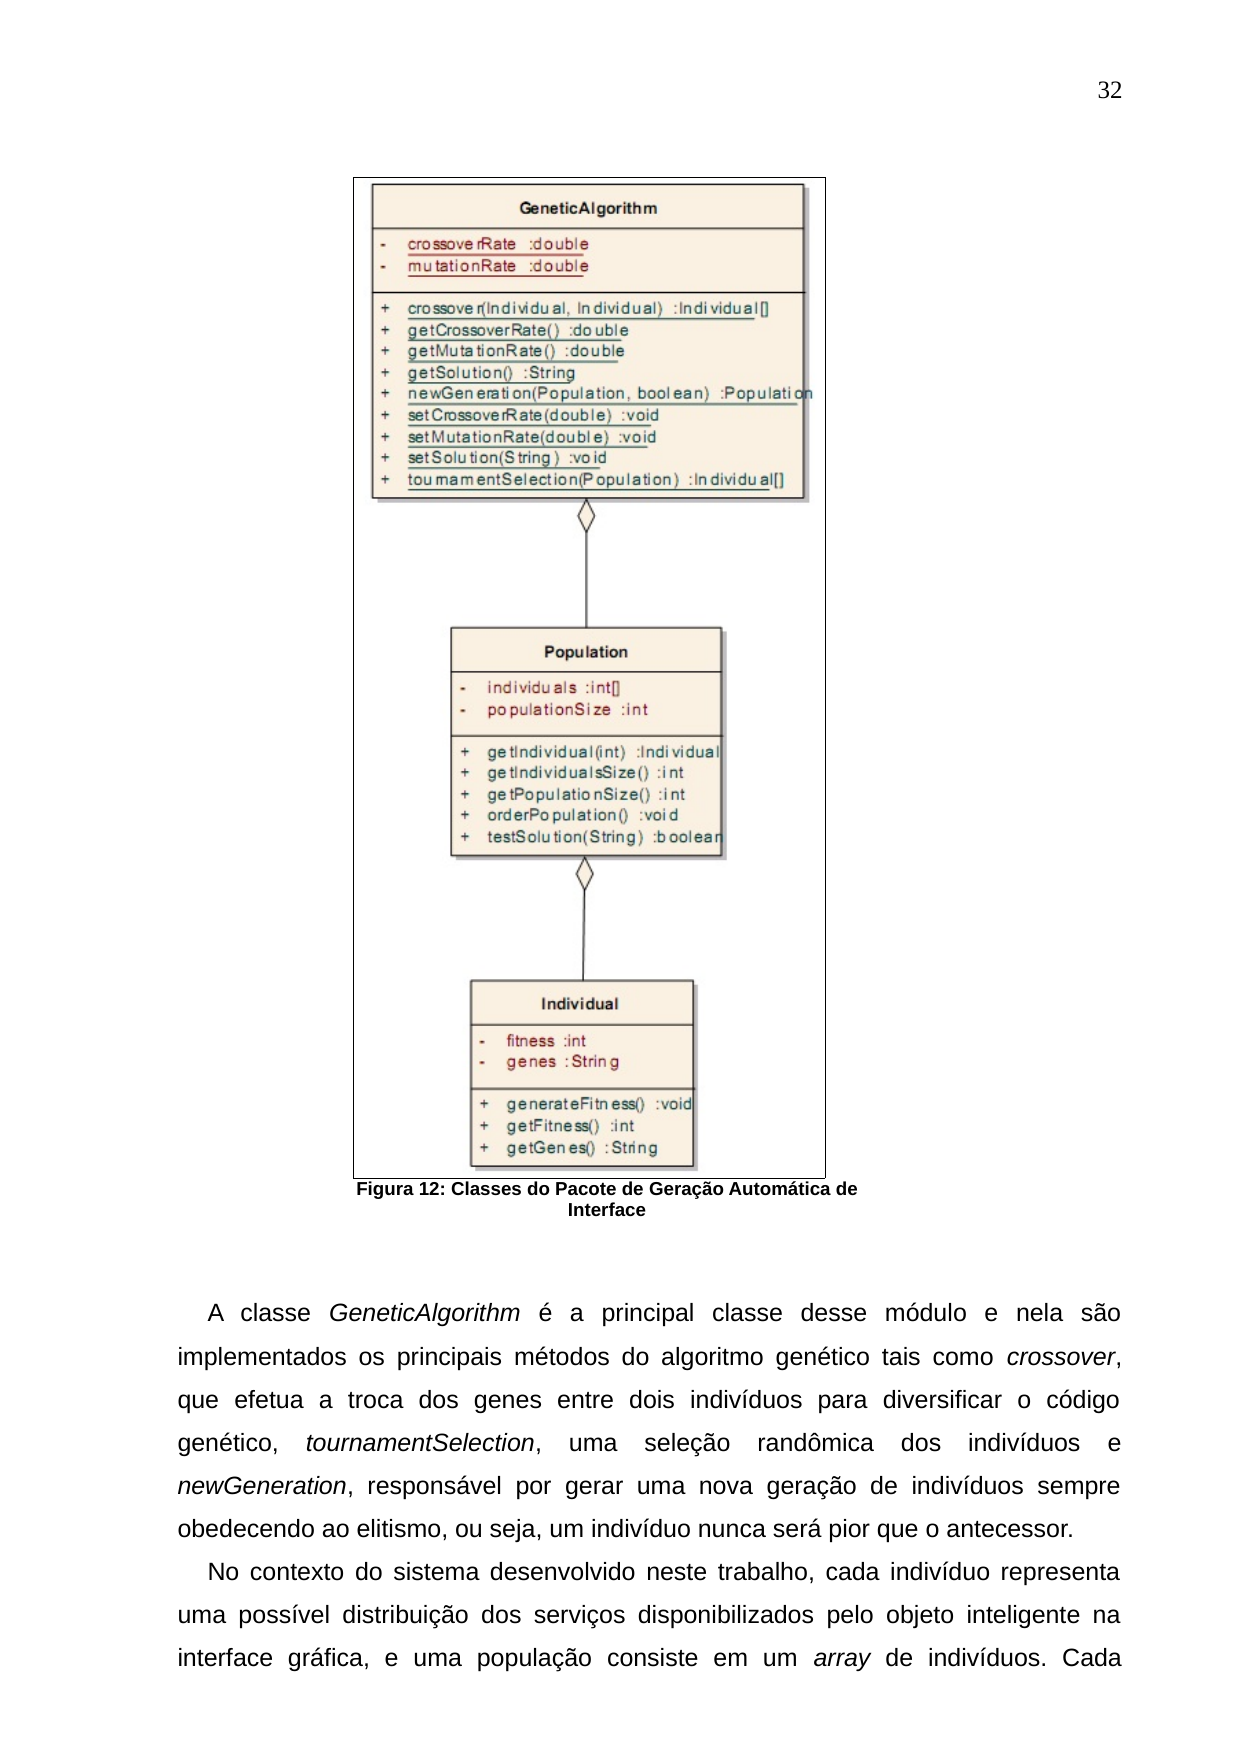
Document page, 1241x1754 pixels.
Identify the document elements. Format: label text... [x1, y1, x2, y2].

text Figura 12: Classes do Pacote de Geração Automática de Interface [353, 177, 860, 1221]
text A classe GeneticAlgorithm é a principal classe desse módulo e nela são implementados os principais métodos do algoritmo genético tais como crossover, que efetua a troca dos genes entre dois indivíduos para diversificar o código genético, tournamentSelection, uma seleção randômica dos indivíduos e newGeneration, responsável por gerar uma nova geração de indivíduos sempre obedecendo ao elitismo, ou seja, um indivíduo nunca será pior que o antecessor. [177, 1298, 1122, 1543]
picture [354, 178, 825, 1178]
text No contexto do sistema desenvolvido neste trabalho, cada indivíduo representa uma possível distribuição dos serviços disponibilizados pelo objeto inteligente na interface gráfica, e uma população consiste em um array de indivíduos. Cada [177, 1557, 1122, 1672]
